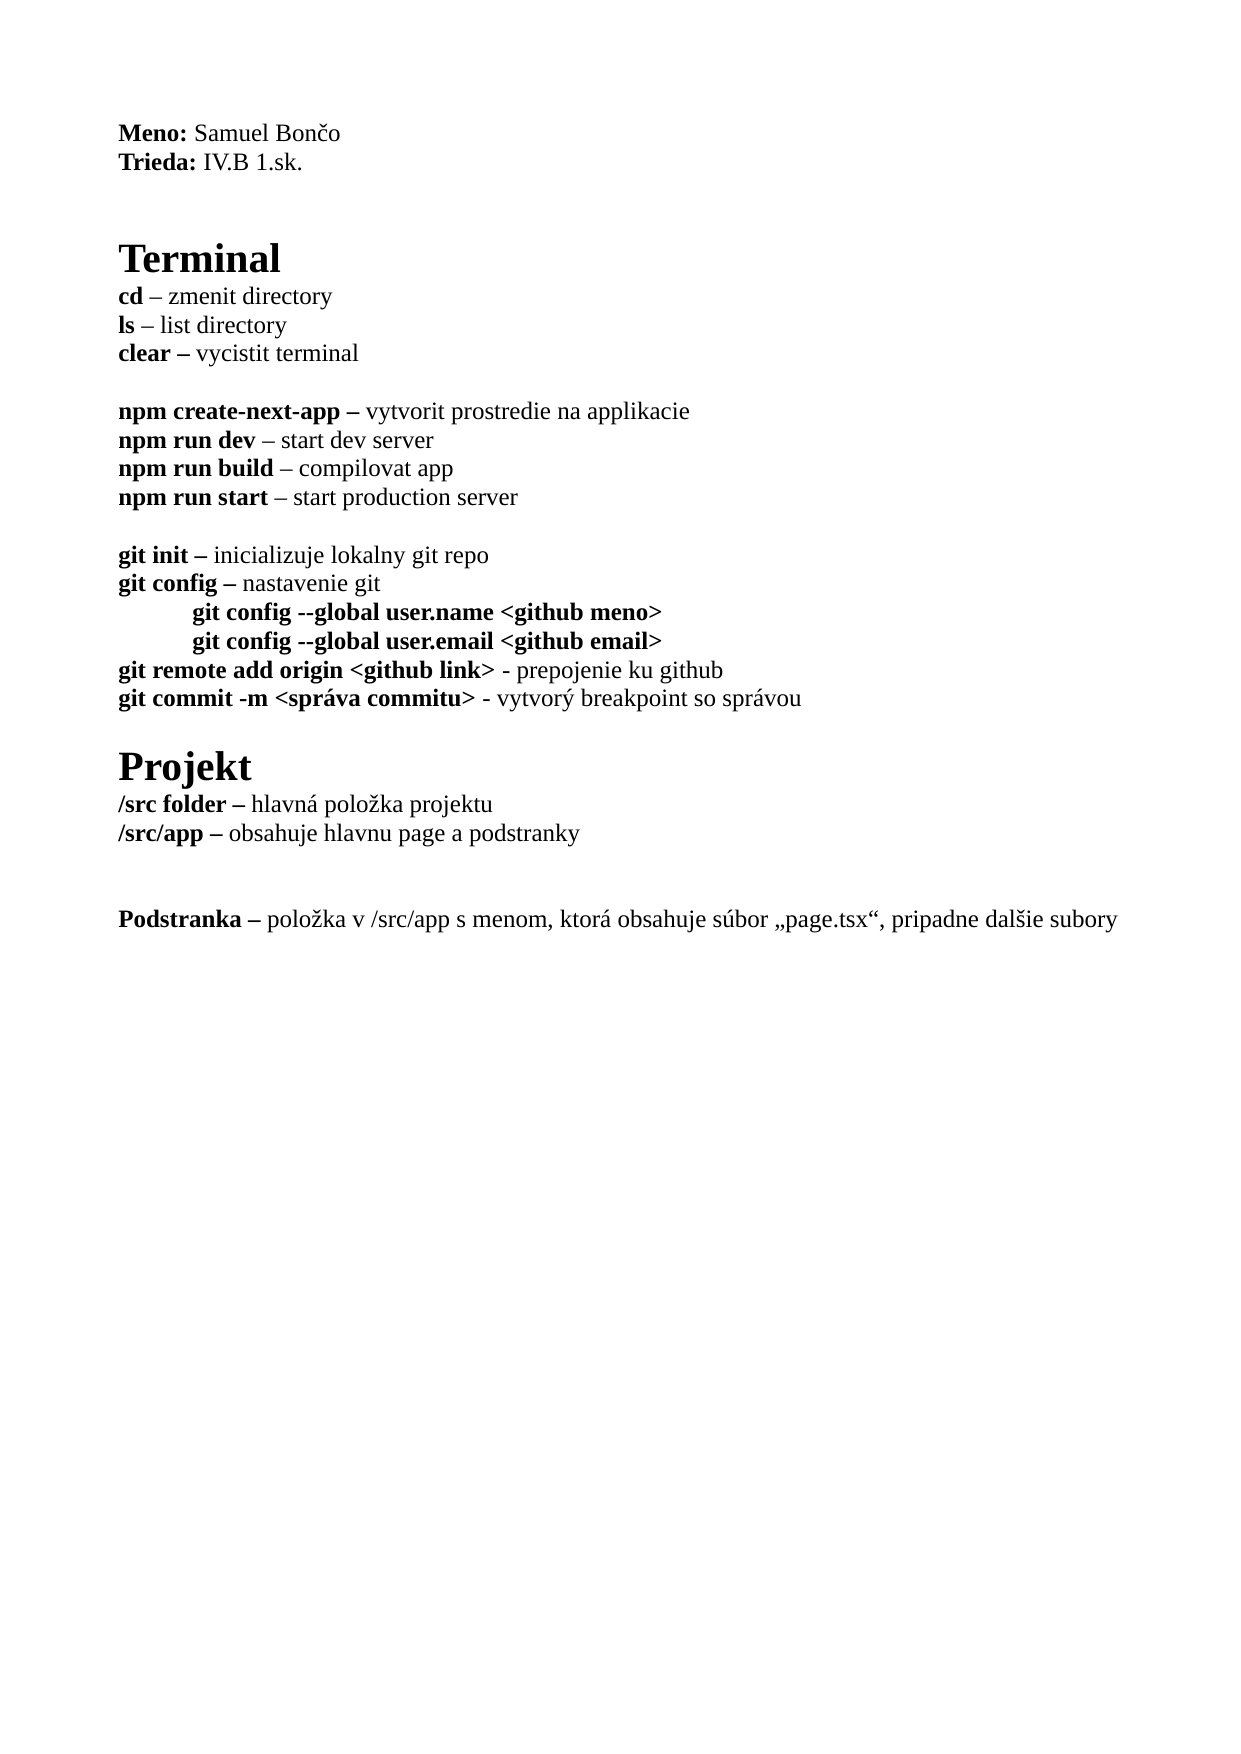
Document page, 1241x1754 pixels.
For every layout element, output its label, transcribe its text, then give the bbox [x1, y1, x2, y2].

text git config --global user.email <github email> [118, 626, 1122, 655]
text git config --global user.name <github meno> [118, 597, 1122, 626]
text Meno: Samuel Bončo [118, 118, 1122, 147]
text /src folder – hlavná položka projektu [118, 789, 1122, 818]
text /src/app – obsahuje hlavnu page a podstranky [118, 818, 1122, 846]
text Projekt [118, 741, 1122, 789]
text git init – inicializuje lokalny git repo [118, 540, 1122, 568]
text cd – zmenit directory [118, 281, 1122, 310]
text clear – vycistit terminal [118, 338, 1122, 396]
text git commit -m <správa commitu> - vytvorý breakpoint so správou [118, 683, 1122, 712]
text ls – list directory [118, 310, 1122, 338]
text npm run start – start production server [118, 482, 1122, 511]
text Podstranka – položka v /src/app s menom, ktorá obsahuje súbor „page.tsx“, pripadne dalšie subory [118, 904, 1122, 933]
text npm run build – compilovat app [118, 453, 1122, 482]
text Terminal [118, 233, 1122, 281]
text npm create-next-app – vytvorit prostredie na applikacie [118, 396, 1122, 425]
text git config – nastavenie git [118, 568, 1122, 597]
text Trieda: IV.B 1.sk. [118, 147, 1122, 176]
text npm run dev – start dev server [118, 425, 1122, 453]
text git remote add origin <github link> - prepojenie ku github [118, 655, 1122, 683]
